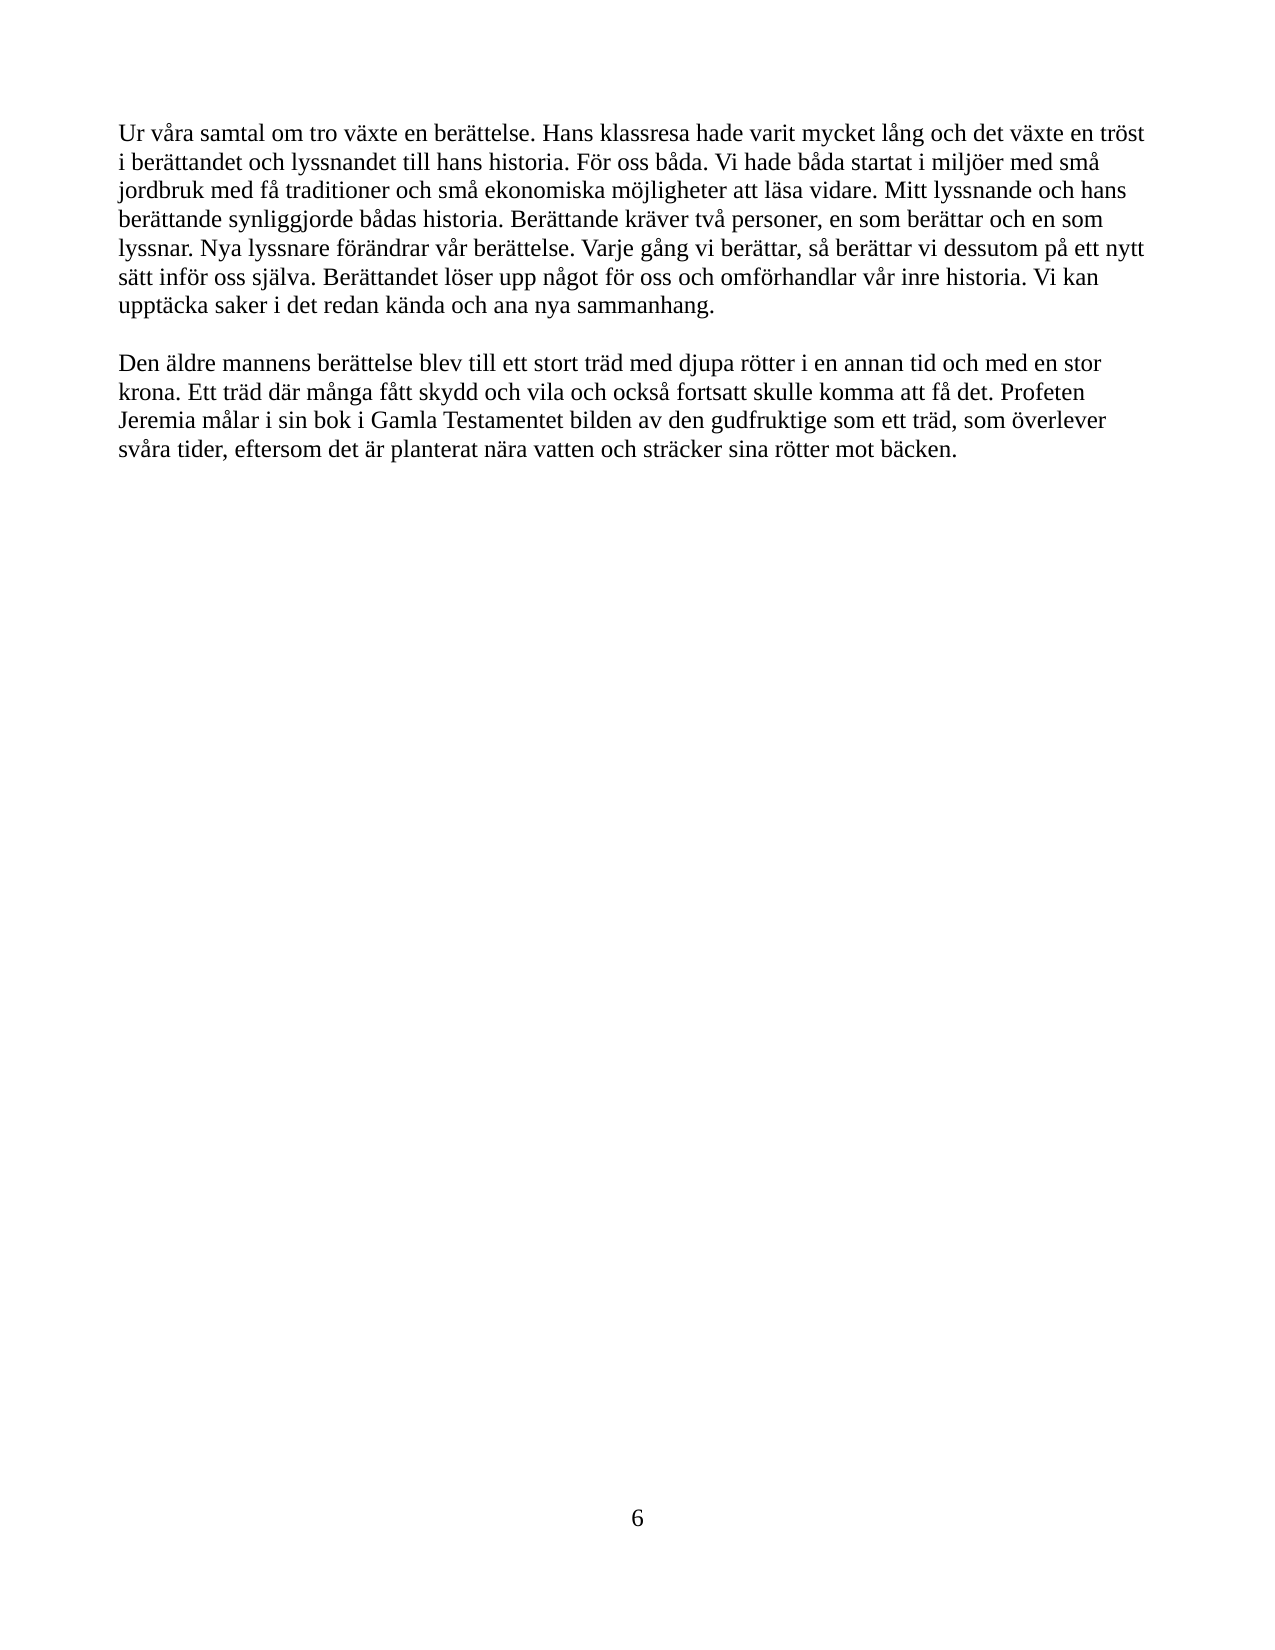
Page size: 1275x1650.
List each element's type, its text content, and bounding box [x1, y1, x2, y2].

text Den äldre mannens berättelse blev till ett stort träd med djupa rötter i en annan tid och med en stor krona. Ett träd där många fått skydd och vila och också fortsatt skulle komma att få det. Profeten Jeremia målar i sin bok i Gamla Testamentet bilden av den gudfruktige som ett träd, som överlever svåra tider, eftersom det är planterat nära vatten och sträcker sina rötter mot bäcken. [118, 348, 1157, 463]
text Ur våra samtal om tro växte en berättelse. Hans klassresa hade varit mycket lång och det växte en tröst i berättandet och lyssnandet till hans historia. För oss båda. Vi hade båda startat i miljöer med små jordbruk med få traditioner och små ekonomiska möjligheter att läsa vidare. Mitt lyssnande och hans berättande synliggjorde bådas historia. Berättande kräver två personer, en som berättar och en som lyssnar. Nya lyssnare förändrar vår berättelse. Varje gång vi berättar, så berättar vi dessutom på ett nytt sätt inför oss själva. Berättandet löser upp något för oss och omförhandlar vår inre historia. Vi kan upptäcka saker i det redan kända och ana nya sammanhang. [118, 118, 1157, 319]
